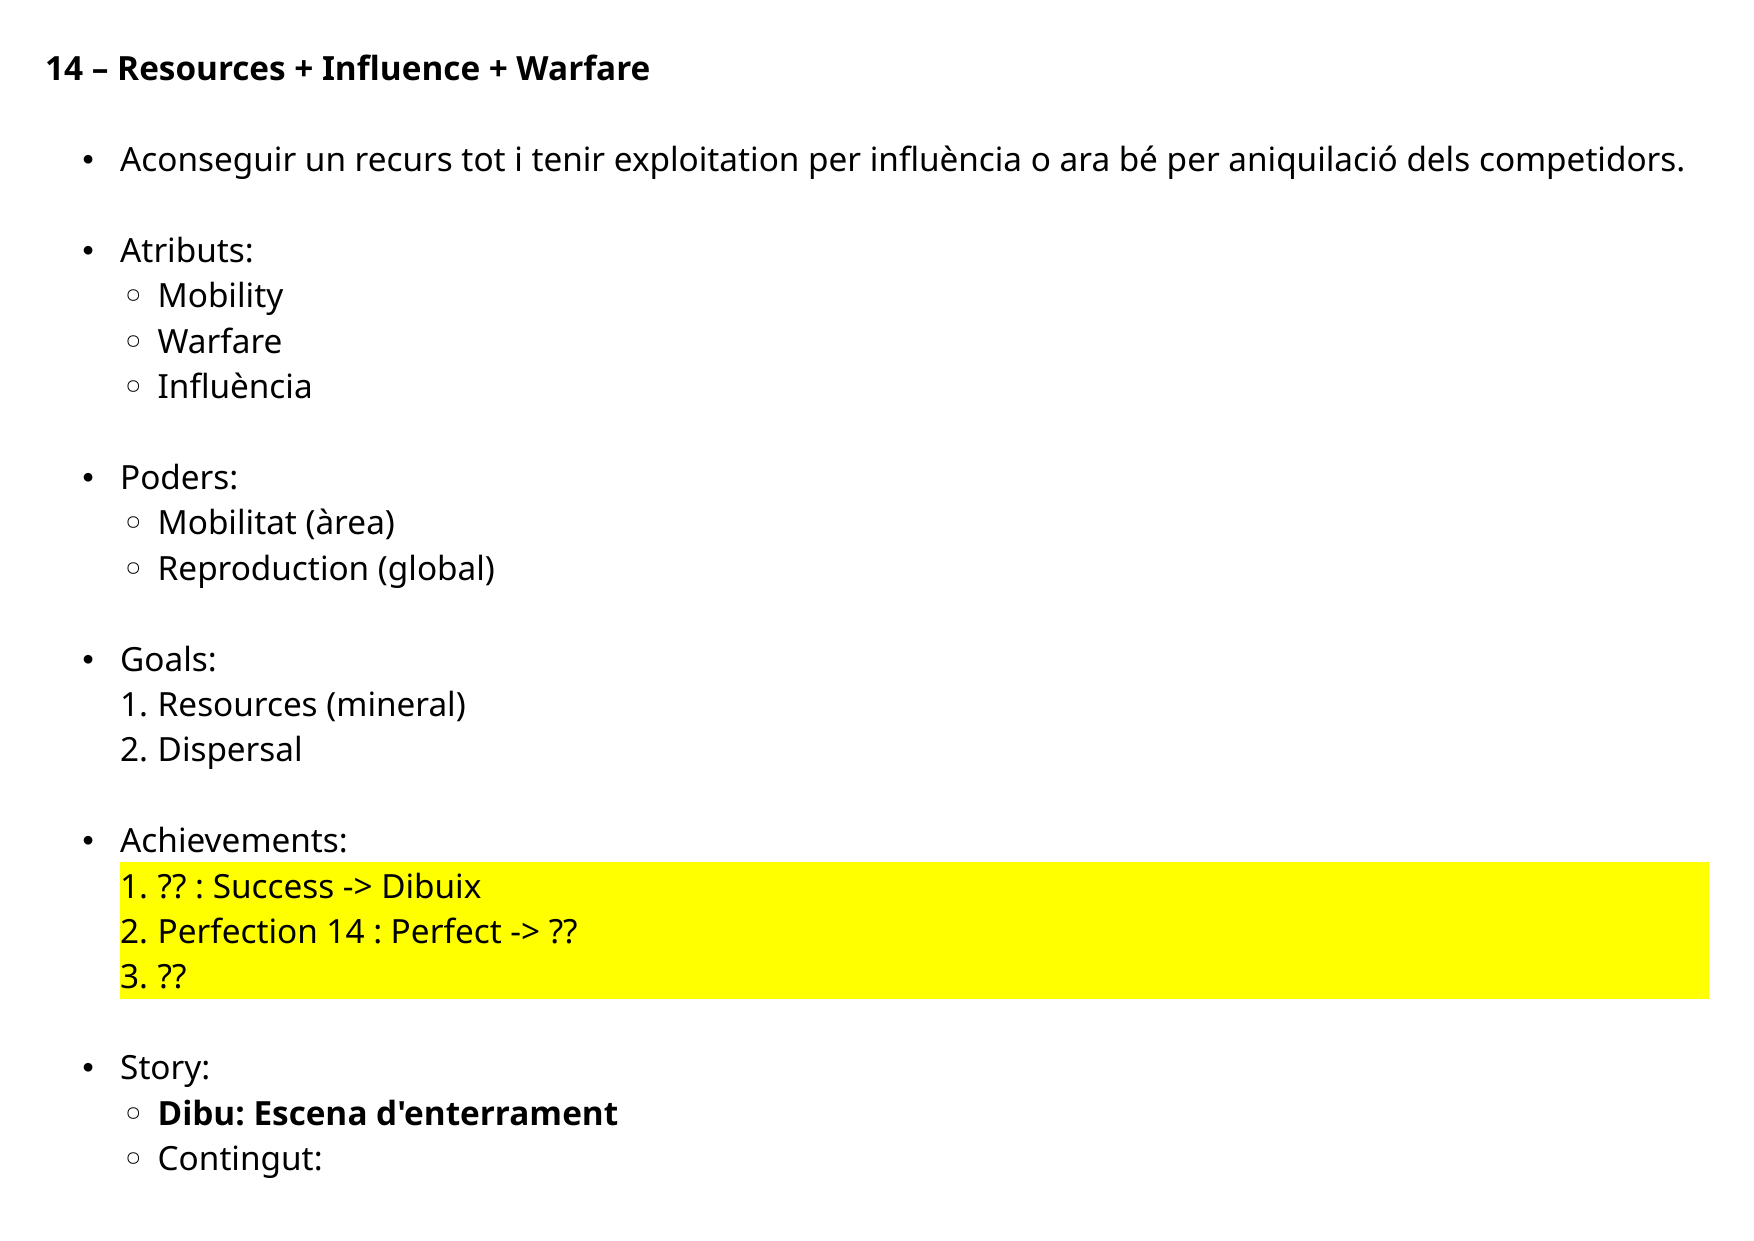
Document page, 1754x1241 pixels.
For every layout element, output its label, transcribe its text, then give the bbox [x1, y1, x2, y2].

list Aconseguir un recurs tot i tenir exploitation per influència o ara bé per aniquilació dels competidors. [82, 136, 1709, 181]
list Goals: [82, 635, 1709, 681]
list Story: [82, 1044, 1709, 1089]
list Achievements: [82, 817, 1709, 862]
text 14 – Resources + Influence + Warfare [45, 45, 1709, 90]
list ?? [120, 953, 1709, 999]
list Dispersal [120, 726, 1709, 772]
list Mobility [120, 272, 1709, 317]
list Poders: [82, 454, 1709, 499]
list Warfare [120, 317, 1709, 363]
list Contingut: [120, 1135, 1709, 1180]
list Dibu: Escena d'enterrament [120, 1089, 1709, 1135]
list Resources (mineral) [120, 681, 1709, 726]
list Reproduction (global) [120, 544, 1709, 590]
list Influència [120, 363, 1709, 408]
list Atributs: [82, 227, 1709, 272]
list Mobilitat (àrea) [120, 499, 1709, 544]
list ?? : Success -> Dibuix [120, 862, 1709, 908]
list Perfection 14 : Perfect -> ?? [120, 908, 1709, 953]
